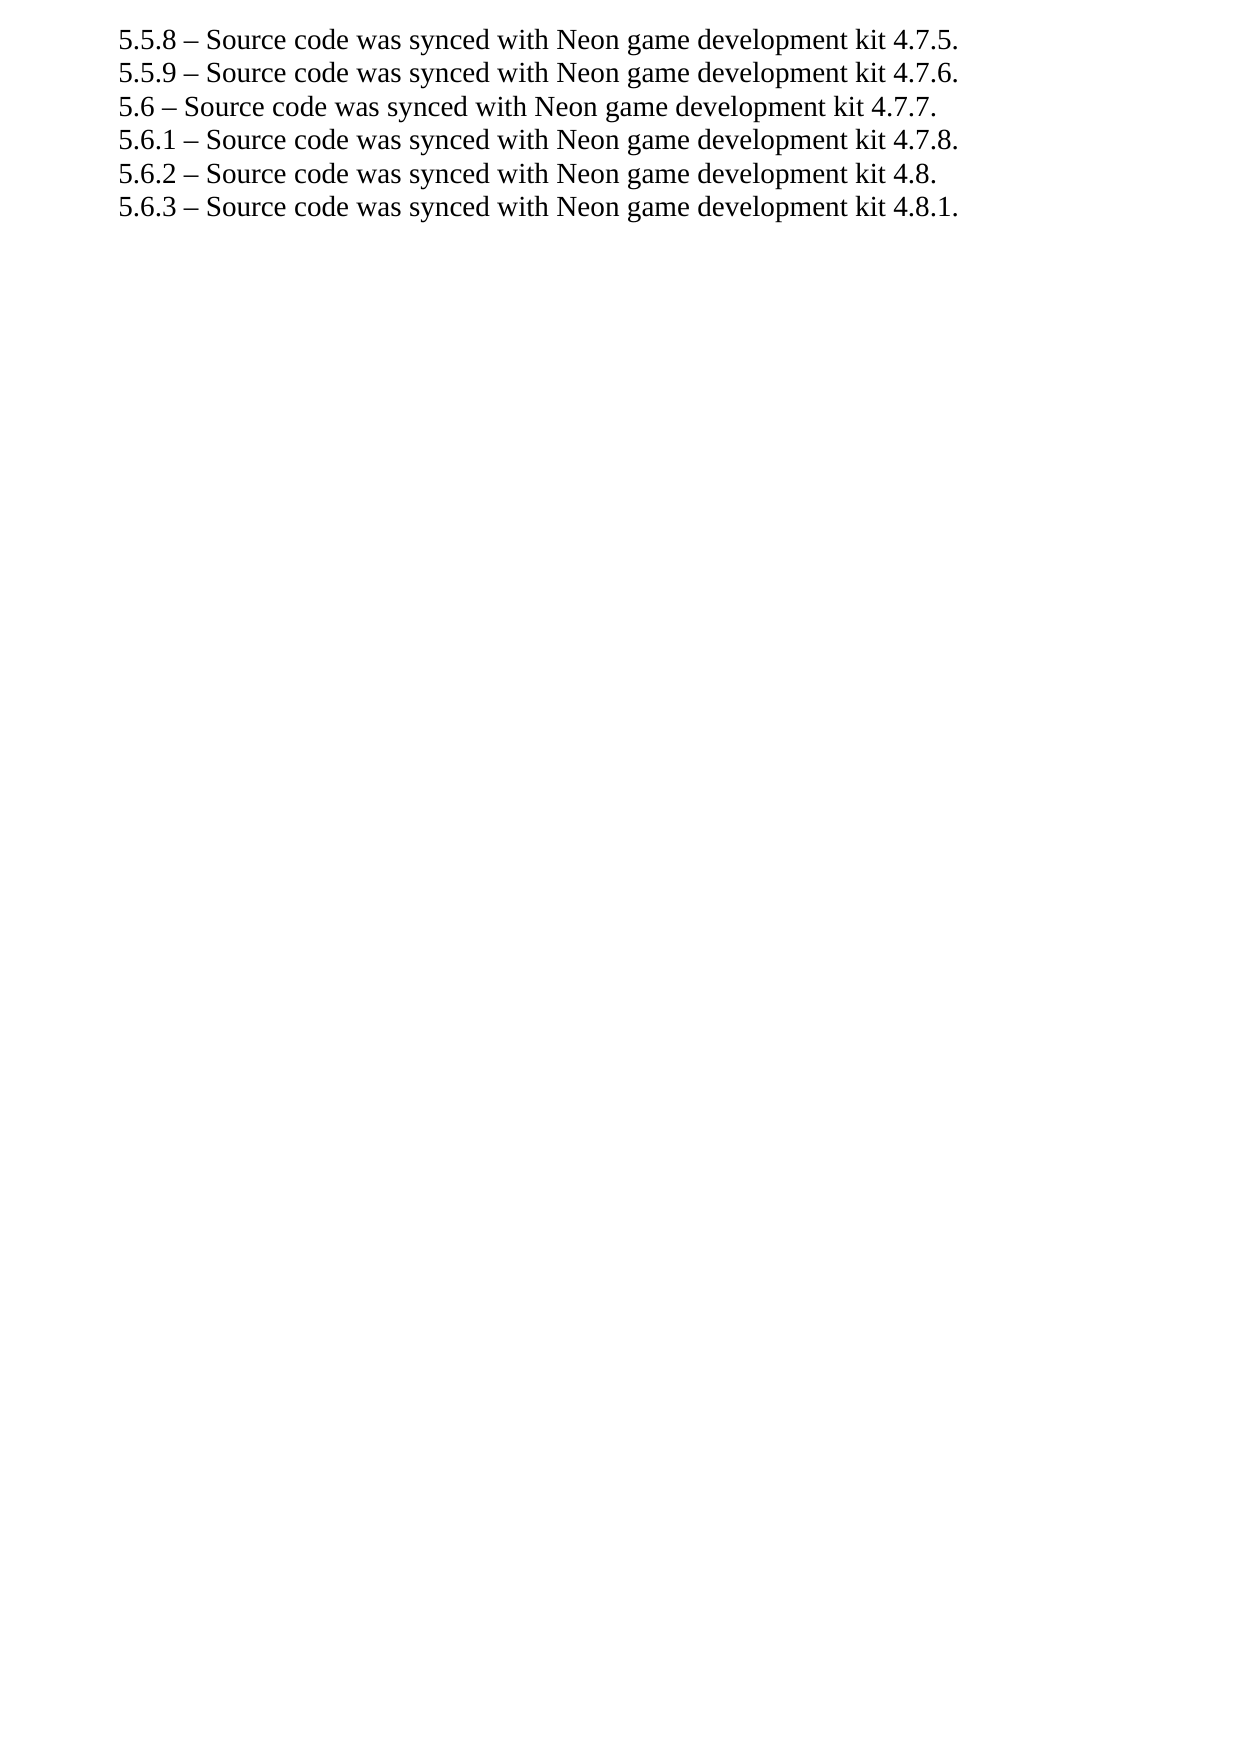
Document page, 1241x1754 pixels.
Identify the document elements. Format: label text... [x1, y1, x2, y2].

text 5.6.1 – Source code was synced with Neon game development kit 4.7.8. [118, 122, 1122, 156]
text 5.6.2 – Source code was synced with Neon game development kit 4.8. [118, 156, 1122, 189]
text 5.6.3 – Source code was synced with Neon game development kit 4.8.1. [118, 189, 1122, 223]
text 5.5.8 – Source code was synced with Neon game development kit 4.7.5. [118, 22, 1122, 55]
text 5.6 – Source code was synced with Neon game development kit 4.7.7. [118, 89, 1122, 122]
text 5.5.9 – Source code was synced with Neon game development kit 4.7.6. [118, 55, 1122, 89]
